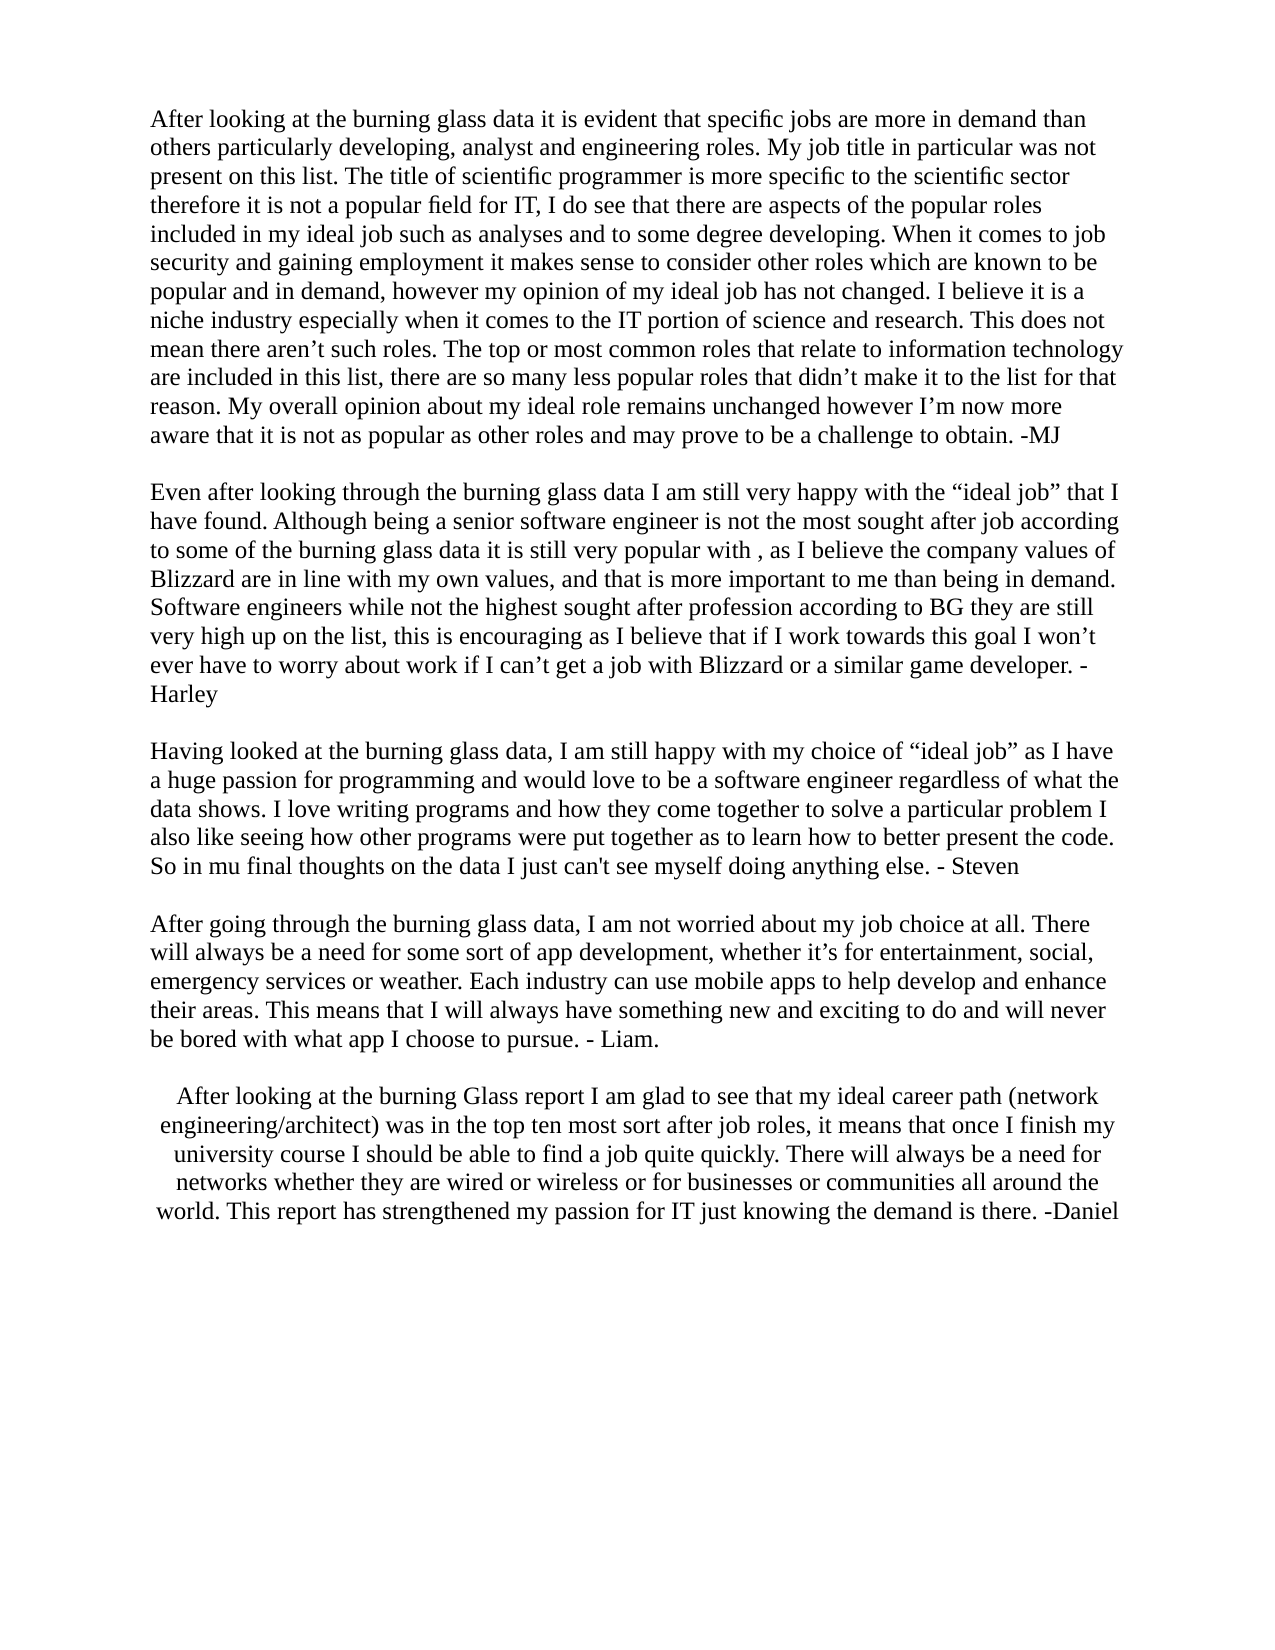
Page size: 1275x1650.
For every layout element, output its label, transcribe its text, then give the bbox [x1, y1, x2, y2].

text Even after looking through the burning glass data I am still very happy with the “ideal job” that I have found. Although being a senior software engineer is not the most sought after job according to some of the burning glass data it is still very popular with , as I believe the company values of Blizzard are in line with my own values, and that is more important to me than being in demand. [150, 477, 1125, 592]
text After looking at the burning Glass report I am glad to see that my ideal career path (network engineering/architect) was in the top ten most sort after job roles, it means that once I finish my university course I should be able to find a job quite quickly. There will always be a need for networks whether they are wired or wireless or for businesses or communities all around the world. This report has strengthened my passion for IT just knowing the demand is there. -Daniel [150, 1081, 1125, 1225]
text After looking at the burning glass data it is evident that speciﬁc jobs are more in demand than others particularly developing, analyst and engineering roles. My job title in particular was not present on this list. The title of scientiﬁc programmer is more speciﬁc to the scientiﬁc sector therefore it is not a popular ﬁeld for IT, I do see that there are aspects of the popular roles included in my ideal job such as analyses and to some degree developing. When it comes to job security and gaining employment it makes sense to consider other roles which are known to be popular and in demand, however my opinion of my ideal job has not changed. I believe it is a niche industry especially when it comes to the IT portion of science and research. This does not mean there aren’t such roles. The top or most common roles that relate to information technology are included in this list, there are so many less popular roles that didn’t make it to the list for that reason. My overall opinion about my ideal role remains unchanged however I’m now more aware that it is not as popular as other roles and may prove to be a challenge to obtain. -MJ [150, 104, 1125, 449]
text After going through the burning glass data, I am not worried about my job choice at all. There will always be a need for some sort of app development, whether it’s for entertainment, social, emergency services or weather. Each industry can use mobile apps to help develop and enhance their areas. This means that I will always have something new and exciting to do and will never be bored with what app I choose to pursue. - Liam. [150, 909, 1125, 1052]
text Having looked at the burning glass data, I am still happy with my choice of “ideal job” as I have a huge passion for programming and would love to be a software engineer regardless of what the data shows. I love writing programs and how they come together to solve a particular problem I also like seeing how other programs were put together as to learn how to better present the code. So in mu final thoughts on the data I just can't see myself doing anything else. - Steven [150, 736, 1125, 880]
text Software engineers while not the highest sought after profession according to BG they are still very high up on the list, this is encouraging as I believe that if I work towards this goal I won’t ever have to worry about work if I can’t get a job with Blizzard or a similar game developer. - Harley [150, 592, 1125, 736]
